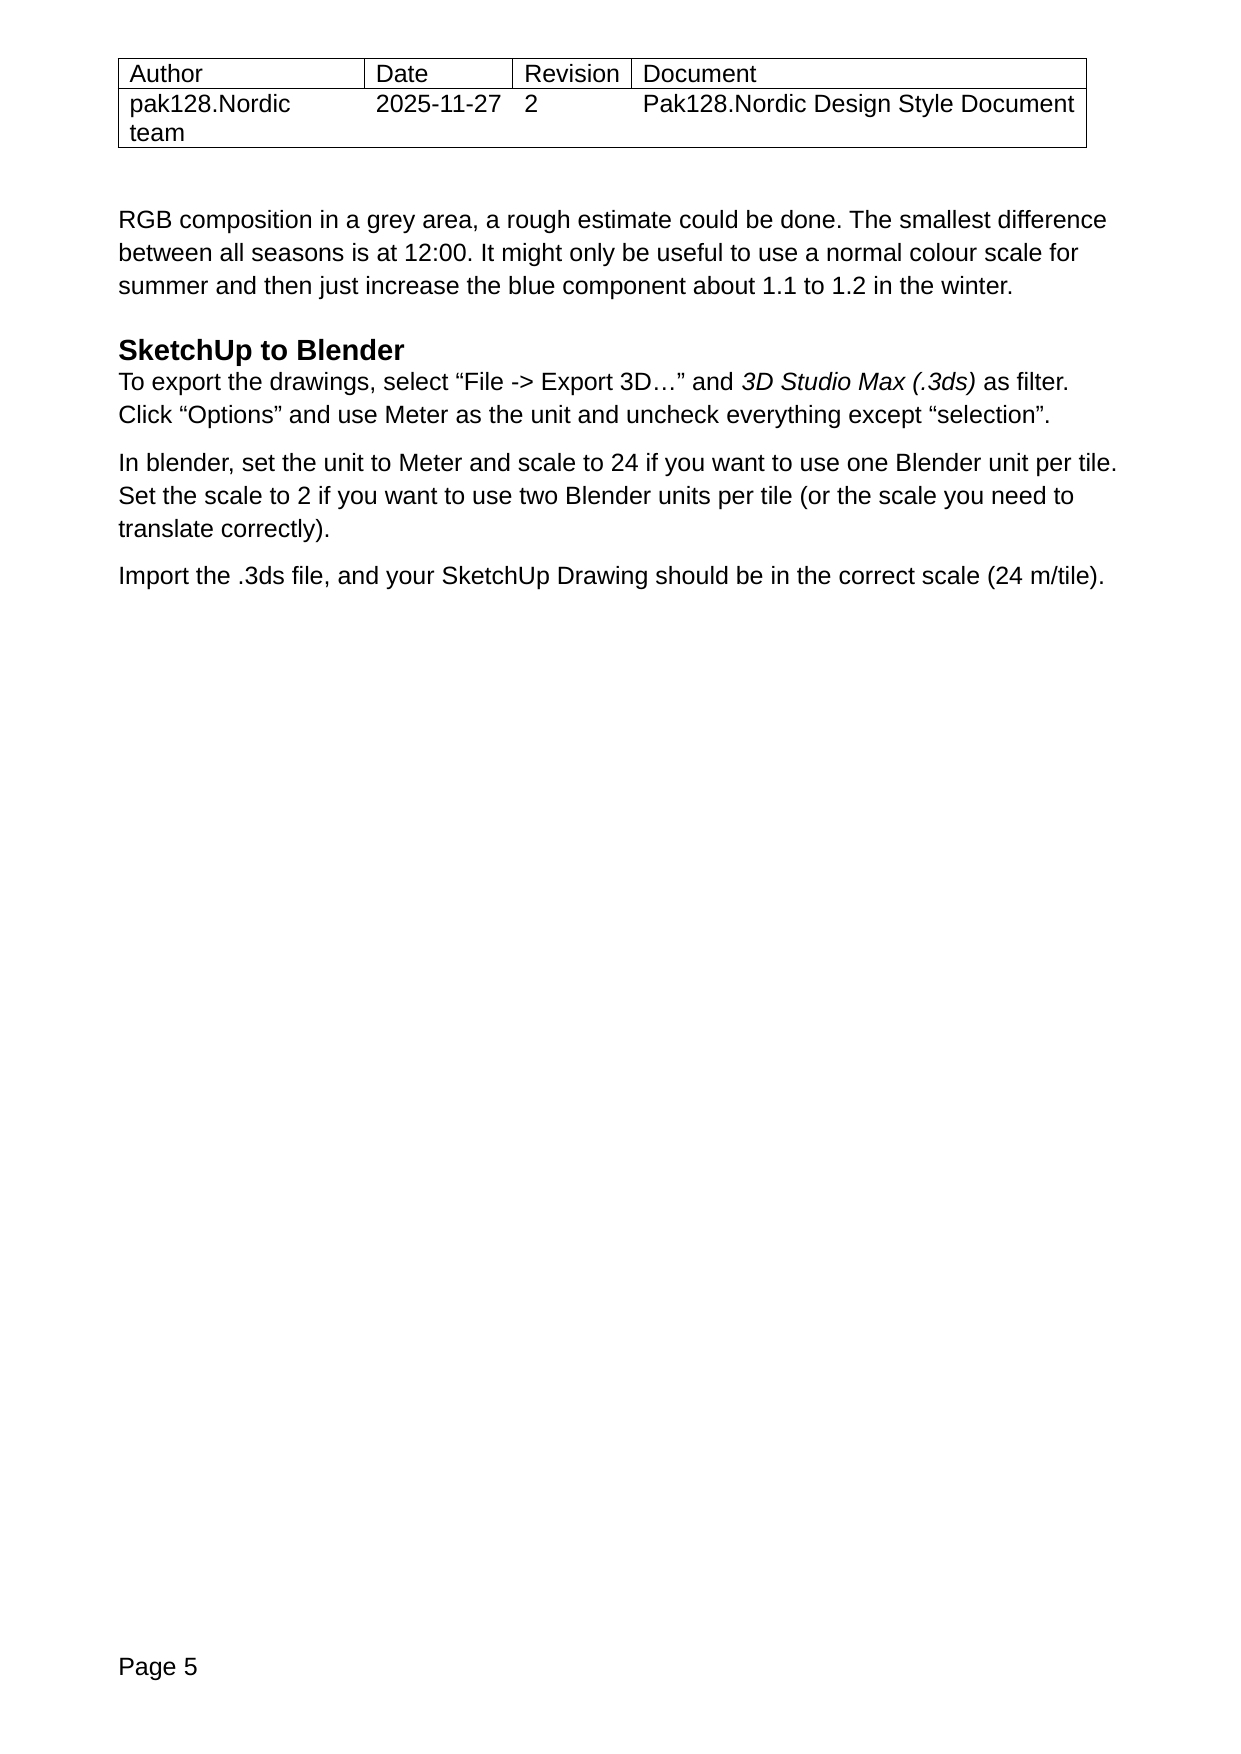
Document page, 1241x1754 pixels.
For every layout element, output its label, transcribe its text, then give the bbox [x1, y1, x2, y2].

text To export the drawings, select “File -> Export 3D…” and 3D Studio Max (.3ds) as filter. Click “Options” and use Meter as the unit and uncheck everything except “selection”. [118, 367, 1122, 429]
text In blender, set the unit to Meter and scale to 24 if you want to use one Blender unit per tile. Set the scale to 2 if you want to use two Blender units per tile (or the scale you need to translate correctly). [118, 448, 1122, 542]
text RGB composition in a grey area, a rough estimate could be done. The smallest difference between all seasons is at 12:00. It might only be useful to use a normal colour scale for summer and then just increase the blue component about 1.1 to 1.2 in the winter. [118, 205, 1122, 300]
text Import the .3ds file, and your SketchUp Drawing should be in the correct scale (24 m/tile). [118, 561, 1122, 590]
subtitle SketchUp to Blender [118, 333, 1122, 367]
